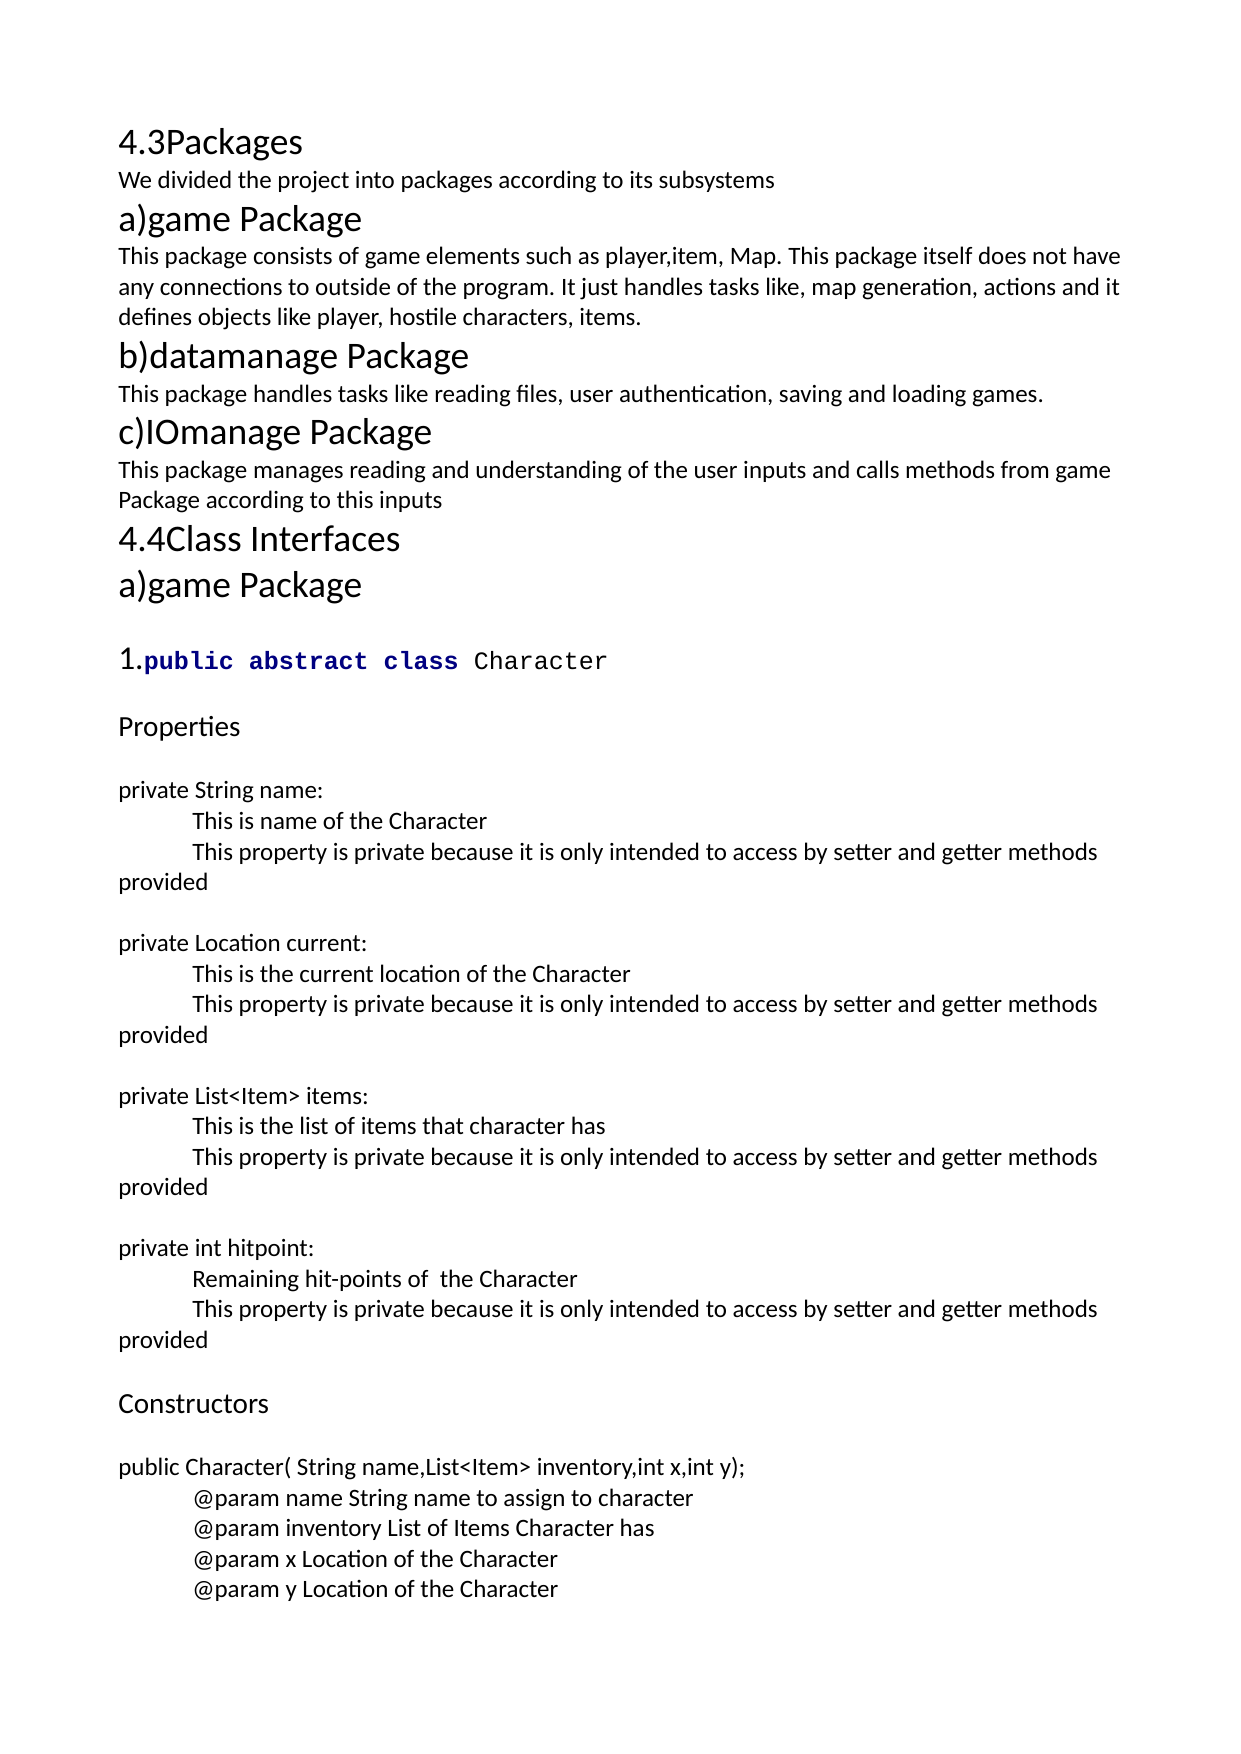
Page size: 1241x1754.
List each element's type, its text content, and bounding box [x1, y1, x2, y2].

text @param inventory List of Items Character has [118, 1512, 1122, 1543]
text Remaining hit-points of the Character [118, 1263, 1122, 1293]
text public Character( String name,List<Item> inventory,int x,int y); [118, 1451, 1122, 1482]
list 4.4Class Interfaces [118, 515, 1122, 561]
list a)game Package [118, 561, 1122, 607]
list 4.3Packages [118, 118, 1122, 164]
text @param name String name to assign to character [118, 1482, 1122, 1512]
text This property is private because it is only intended to access by setter and getter methods provided [118, 1141, 1122, 1202]
text This is the current location of the Character [118, 958, 1122, 988]
text private Location current: [118, 927, 1122, 958]
list This package consists of game elements such as player,item, Map. This package itself does not have any connections to outside of the program. It just handles tasks like, map generation, actions and it defines objects like player, hostile characters, items. [118, 240, 1122, 332]
text This is the list of items that character has [118, 1110, 1122, 1141]
text private List<Item> items: [118, 1080, 1122, 1110]
text c)IOmanage Package [118, 408, 1122, 454]
list We divided the project into packages according to its subsystems [118, 164, 1122, 194]
list b)datamanage Package [118, 332, 1122, 378]
text private String name: [118, 775, 1122, 805]
text This property is private because it is only intended to access by setter and getter methods provided [118, 988, 1122, 1049]
text private int hitpoint: [118, 1232, 1122, 1263]
text This is name of the Character [118, 805, 1122, 836]
text @param y Location of the Character [118, 1573, 1122, 1604]
text @param x Location of the Character [118, 1543, 1122, 1573]
text This package handles tasks like reading files, user authentication, saving and loading games. [118, 378, 1122, 408]
text Properties [118, 708, 1122, 744]
text Constructors [118, 1385, 1122, 1421]
text This package manages reading and understanding of the user inputs and calls methods from game Package according to this inputs [118, 454, 1122, 515]
text This property is private because it is only intended to access by setter and getter methods provided [118, 1293, 1122, 1354]
text 1.public abstract class Character [118, 637, 1122, 678]
list a)game Package [118, 194, 1122, 240]
text This property is private because it is only intended to access by setter and getter methods provided [118, 836, 1122, 897]
